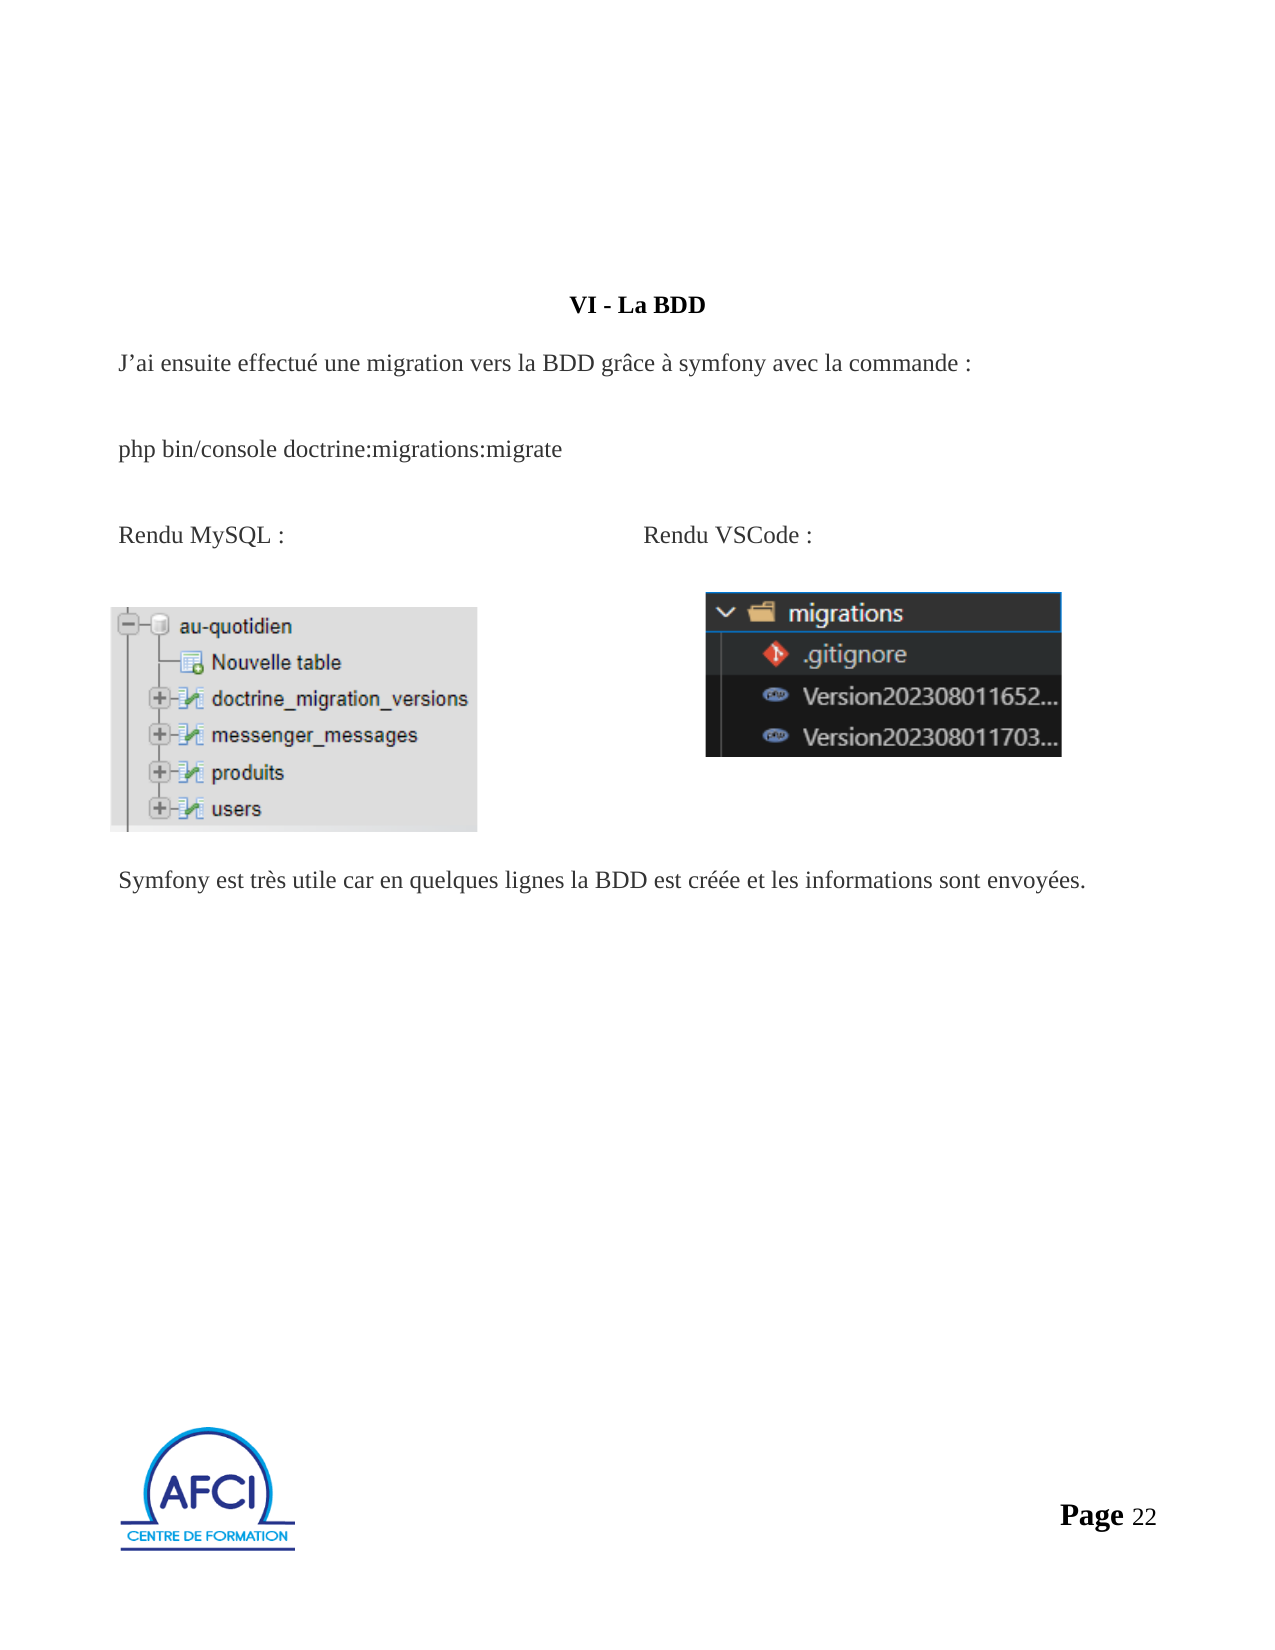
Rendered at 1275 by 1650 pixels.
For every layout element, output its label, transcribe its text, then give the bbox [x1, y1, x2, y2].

picture [120, 1427, 295, 1551]
text VI - La BDD [118, 291, 1157, 319]
text Symfony est très utile car en quelques lignes la BDD est créée et les informations sont envoyées. [118, 866, 1157, 894]
picture [705, 592, 1062, 757]
text J’ai ensuite effectué une migration vers la BDD grâce à symfony avec la commande : [118, 348, 1157, 377]
text Rendu MySQL : Rendu VSCode : [118, 521, 1157, 549]
text php bin/console doctrine:migrations:migrate [118, 434, 1157, 463]
picture [110, 607, 478, 832]
